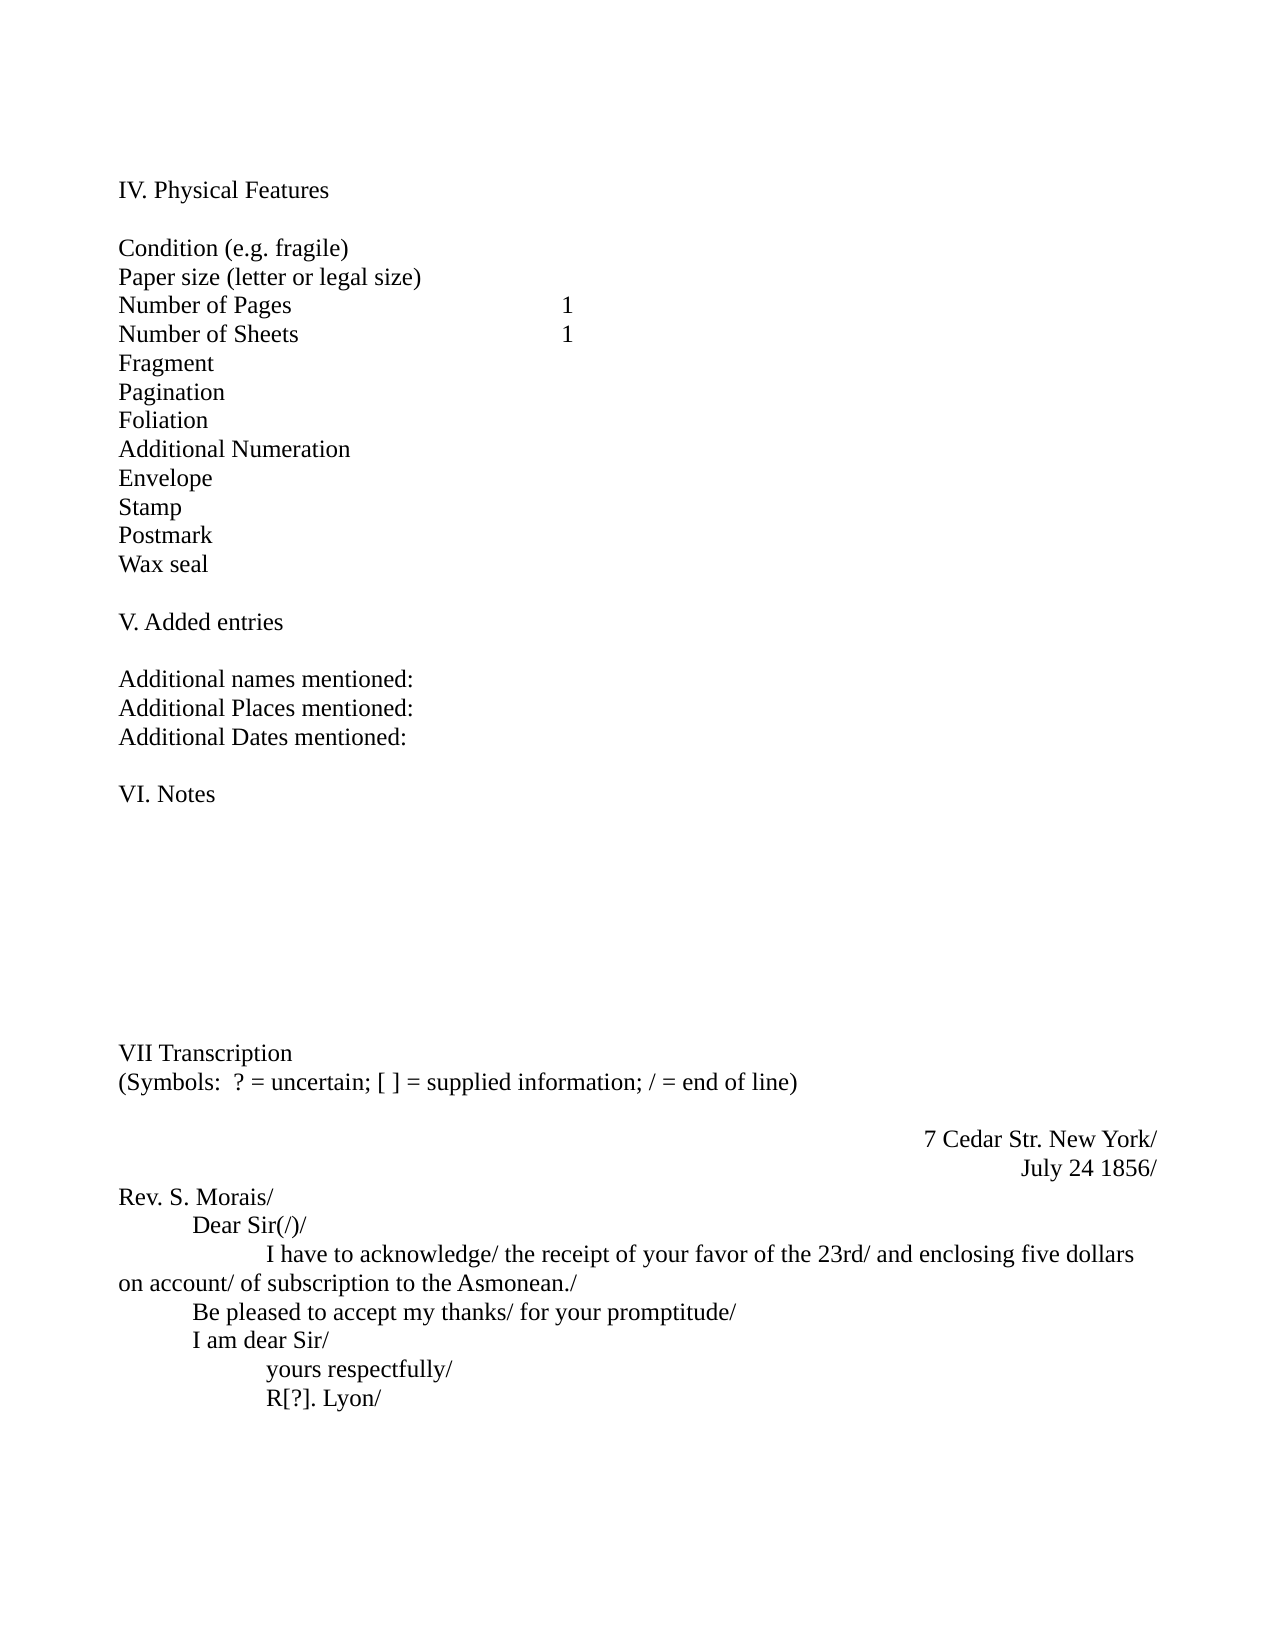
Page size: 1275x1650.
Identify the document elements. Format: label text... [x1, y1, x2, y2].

text Condition (e.g. fragile) [118, 233, 1157, 262]
text Wax seal [118, 549, 1157, 578]
text (Symbols: ? = uncertain; [ ] = supplied information; / = end of line) [118, 1067, 1157, 1096]
text Additional Places mentioned: [118, 693, 1157, 722]
text Additional Dates mentioned: [118, 722, 1157, 751]
text Envelope [118, 463, 1157, 492]
text V. Added entries [118, 607, 1157, 636]
text Postmark [118, 521, 1157, 549]
text Fragment [118, 348, 1157, 377]
text Be pleased to accept my thanks/ for your promptitude/ [118, 1297, 1157, 1326]
text Stamp [118, 492, 1157, 521]
text Foliation [118, 406, 1157, 434]
text Pagination [118, 377, 1157, 406]
text R[?]. Lyon/ [118, 1383, 1157, 1412]
text 7 Cedar Str. New York/ [118, 1124, 1157, 1153]
text I have to acknowledge/ the receipt of your favor of the 23rd/ and enclosing five dollars on account/ of subscription to the Asmonean./ [118, 1239, 1157, 1297]
text Number of Sheets 1 [118, 319, 1157, 348]
text Rev. S. Morais/ [118, 1182, 1157, 1211]
text Additional Numeration [118, 434, 1157, 463]
text Dear Sir(/)/ [118, 1211, 1157, 1239]
text VII Transcription [118, 1038, 1157, 1067]
text Number of Pages 1 [118, 291, 1157, 319]
text July 24 1856/ [118, 1153, 1157, 1182]
text Paper size (letter or legal size) [118, 262, 1157, 291]
text IV. Physical Features [118, 176, 1157, 204]
text yours respectfully/ [118, 1354, 1157, 1383]
text Additional names mentioned: [118, 664, 1157, 693]
text I am dear Sir/ [118, 1326, 1157, 1354]
text VI. Notes [118, 779, 1157, 808]
